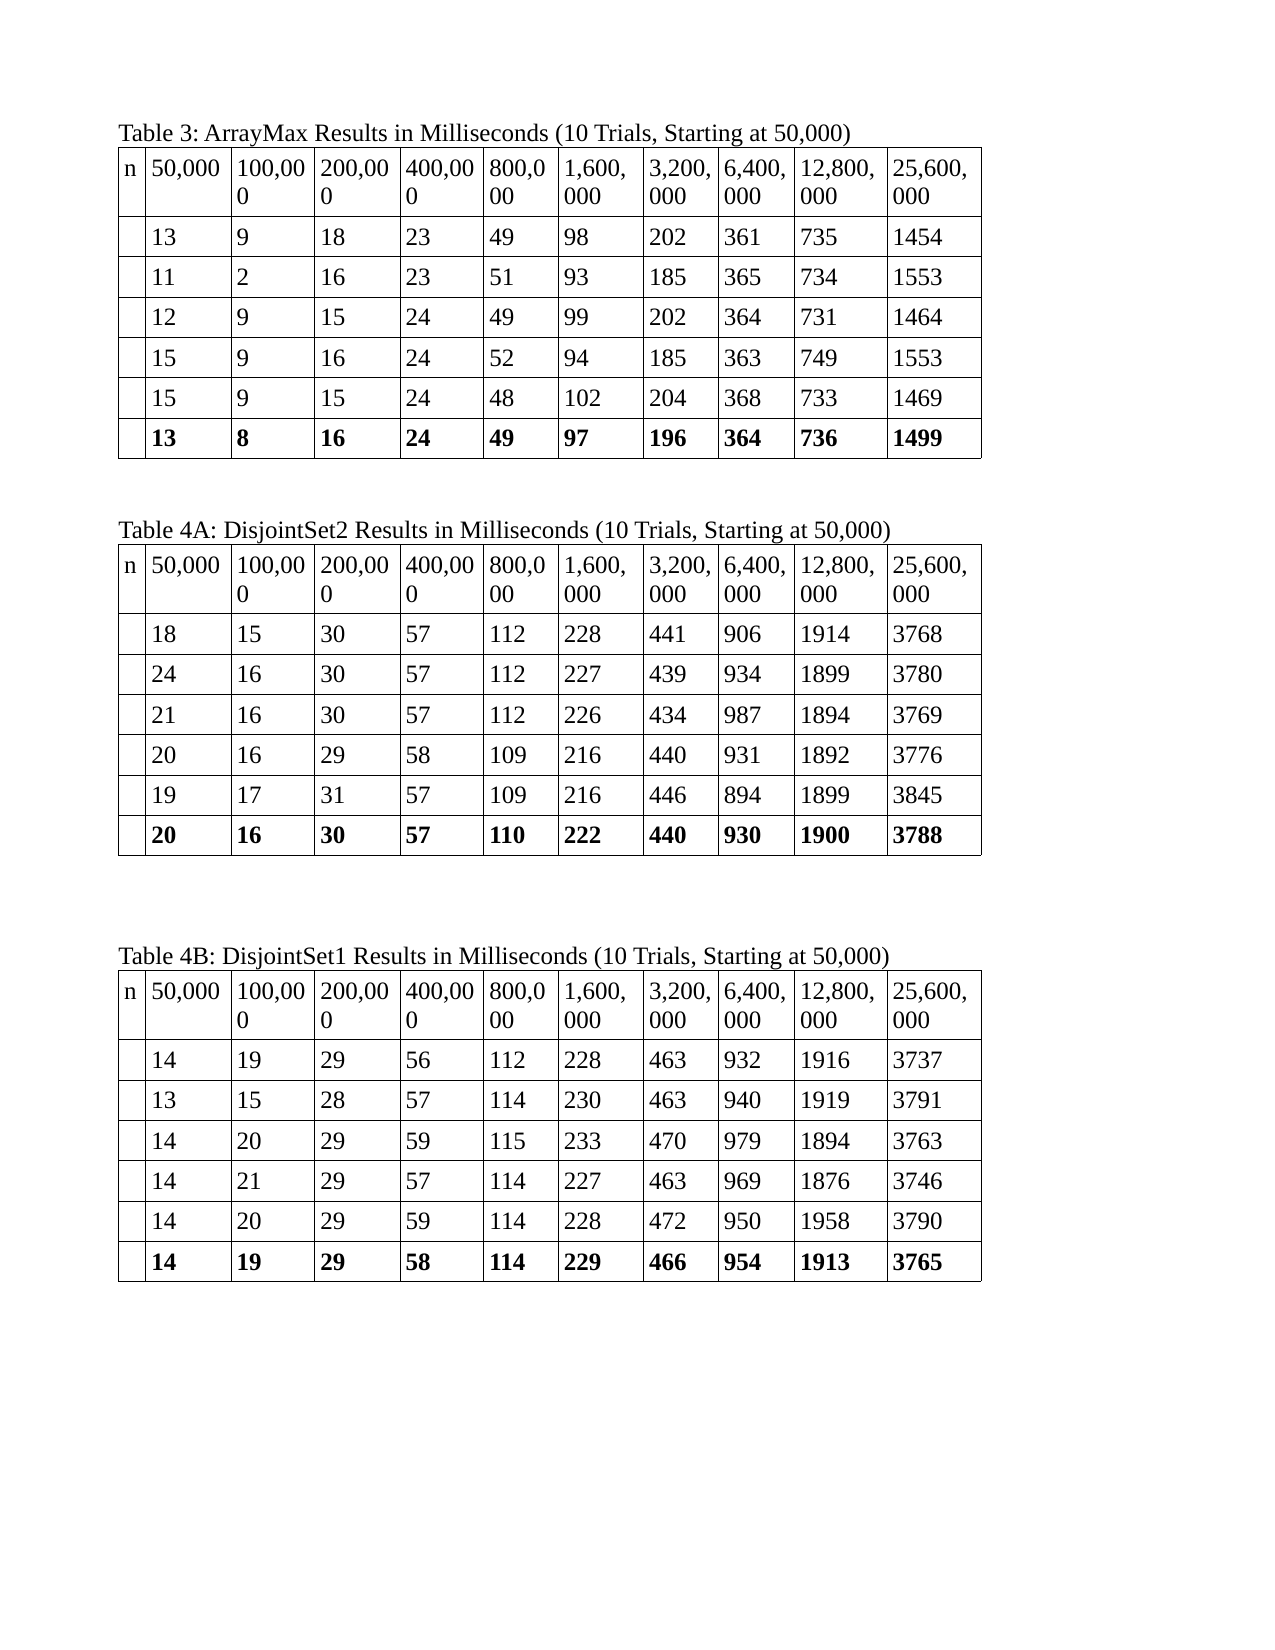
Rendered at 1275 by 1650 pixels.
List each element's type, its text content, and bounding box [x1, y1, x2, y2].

table_cell [119, 1242, 145, 1281]
table_cell 13 [146, 1081, 231, 1120]
table_cell [119, 257, 145, 297]
table_header 3,200,000 [644, 545, 718, 613]
table_cell 59 [401, 1121, 483, 1160]
table_cell 31 [315, 776, 400, 815]
table_header 6,400,000 [719, 545, 794, 613]
table_header n [119, 545, 145, 613]
table_header 100,000 [232, 971, 314, 1039]
table_cell 1553 [888, 257, 981, 297]
table_header 25,600,000 [888, 148, 981, 216]
table_header 400,000 [401, 971, 483, 1039]
table_cell 932 [719, 1040, 794, 1079]
table_cell 57 [401, 776, 483, 815]
table_cell 894 [719, 776, 794, 815]
table_cell 93 [559, 257, 643, 297]
table_cell 14 [146, 1040, 231, 1079]
table_cell 3746 [888, 1161, 981, 1201]
table_cell 57 [401, 614, 483, 653]
table_cell 749 [795, 338, 887, 377]
table_cell 364 [719, 419, 794, 458]
table_cell 2 [232, 257, 314, 297]
table_cell 931 [719, 735, 794, 774]
table_cell 1553 [888, 338, 981, 377]
table_cell 230 [559, 1081, 643, 1120]
table_header 50,000 [146, 148, 231, 216]
table_header 200,000 [315, 971, 400, 1039]
table_cell 29 [315, 1161, 400, 1201]
table_cell 15 [315, 298, 400, 337]
table_cell 16 [232, 816, 314, 855]
table_cell 228 [559, 1202, 643, 1241]
table_cell 114 [484, 1242, 558, 1281]
table_cell 954 [719, 1242, 794, 1281]
table_header 1,600,000 [559, 545, 643, 613]
table_header 12,800,000 [795, 545, 887, 613]
table_cell 196 [644, 419, 718, 458]
table_cell 441 [644, 614, 718, 653]
table_cell 23 [401, 257, 483, 297]
table_header 6,400,000 [719, 971, 794, 1039]
table_cell 15 [232, 614, 314, 653]
table_cell 1876 [795, 1161, 887, 1201]
table_cell 466 [644, 1242, 718, 1281]
table_cell [119, 1081, 145, 1120]
table_header 25,600,000 [888, 971, 981, 1039]
table_cell 29 [315, 1121, 400, 1160]
table_cell 29 [315, 735, 400, 774]
table_cell 16 [315, 338, 400, 377]
table_cell 59 [401, 1202, 483, 1241]
table_cell 1469 [888, 378, 981, 417]
table_header 3,200,000 [644, 971, 718, 1039]
table_cell 987 [719, 695, 794, 734]
table_cell 16 [232, 695, 314, 734]
table_cell 364 [719, 298, 794, 337]
table_cell 3776 [888, 735, 981, 774]
table_cell 57 [401, 655, 483, 694]
table_cell 20 [146, 816, 231, 855]
table_cell 49 [484, 419, 558, 458]
table_cell 14 [146, 1121, 231, 1160]
table_cell 20 [232, 1202, 314, 1241]
table_cell 3790 [888, 1202, 981, 1241]
table_cell 1499 [888, 419, 981, 458]
table_cell 472 [644, 1202, 718, 1241]
table_cell 734 [795, 257, 887, 297]
table_cell 112 [484, 614, 558, 653]
table_cell 52 [484, 338, 558, 377]
table_cell 12 [146, 298, 231, 337]
table_cell 463 [644, 1161, 718, 1201]
table_cell 49 [484, 217, 558, 256]
table_cell [119, 419, 145, 458]
table_cell 735 [795, 217, 887, 256]
table_cell 185 [644, 338, 718, 377]
table_cell 13 [146, 419, 231, 458]
table_cell 114 [484, 1202, 558, 1241]
table_cell 736 [795, 419, 887, 458]
table_cell 21 [232, 1161, 314, 1201]
table_header n [119, 148, 145, 216]
table_cell 97 [559, 419, 643, 458]
table_cell 112 [484, 1040, 558, 1079]
table_cell 48 [484, 378, 558, 417]
table_cell 9 [232, 298, 314, 337]
table_cell [119, 614, 145, 653]
table_cell 439 [644, 655, 718, 694]
table_cell [119, 338, 145, 377]
table_cell 15 [146, 338, 231, 377]
table_cell 733 [795, 378, 887, 417]
table_cell 29 [315, 1202, 400, 1241]
table_cell [119, 1040, 145, 1079]
table_header 12,800,000 [795, 148, 887, 216]
table_cell 3768 [888, 614, 981, 653]
table_header 1,600,000 [559, 148, 643, 216]
table_cell [119, 378, 145, 417]
table_header n [119, 971, 145, 1039]
table_cell [119, 695, 145, 734]
table_cell 14 [146, 1242, 231, 1281]
table_header 12,800,000 [795, 971, 887, 1039]
table_cell 23 [401, 217, 483, 256]
table_cell [119, 735, 145, 774]
table_cell 24 [146, 655, 231, 694]
table_cell 940 [719, 1081, 794, 1120]
table_cell 58 [401, 735, 483, 774]
table_cell 24 [401, 298, 483, 337]
table_header 800,000 [484, 971, 558, 1039]
table_cell 1919 [795, 1081, 887, 1120]
table_cell 112 [484, 655, 558, 694]
table_cell 3763 [888, 1121, 981, 1160]
table_cell 216 [559, 735, 643, 774]
table_header 800,000 [484, 148, 558, 216]
table_cell 226 [559, 695, 643, 734]
table_cell 8 [232, 419, 314, 458]
table_cell 228 [559, 1040, 643, 1079]
table_cell 19 [232, 1242, 314, 1281]
table_cell 434 [644, 695, 718, 734]
table_cell 57 [401, 1161, 483, 1201]
text Table 4B: DisjointSet1 Results in Milliseconds (10 Trials, Starting at 50,000) [118, 941, 1157, 970]
table_cell 227 [559, 655, 643, 694]
table_header 200,000 [315, 148, 400, 216]
table_cell 233 [559, 1121, 643, 1160]
table_cell [119, 816, 145, 855]
table_cell 16 [232, 655, 314, 694]
table_cell 3769 [888, 695, 981, 734]
table_cell 1454 [888, 217, 981, 256]
table_cell 49 [484, 298, 558, 337]
table_cell 950 [719, 1202, 794, 1241]
table_cell 29 [315, 1040, 400, 1079]
table_cell 440 [644, 816, 718, 855]
table_cell [119, 1161, 145, 1201]
table_cell 18 [315, 217, 400, 256]
table_cell 11 [146, 257, 231, 297]
table_cell 934 [719, 655, 794, 694]
table_cell 1916 [795, 1040, 887, 1079]
table_cell 30 [315, 655, 400, 694]
table_cell 112 [484, 695, 558, 734]
table_cell 930 [719, 816, 794, 855]
table_cell [119, 298, 145, 337]
table_cell 30 [315, 695, 400, 734]
table_cell 24 [401, 378, 483, 417]
table_cell 222 [559, 816, 643, 855]
table_cell 57 [401, 816, 483, 855]
table_cell [119, 776, 145, 815]
table_cell 1900 [795, 816, 887, 855]
table_cell 202 [644, 217, 718, 256]
table_cell 365 [719, 257, 794, 297]
table_cell 110 [484, 816, 558, 855]
table_cell 1464 [888, 298, 981, 337]
table_cell 114 [484, 1161, 558, 1201]
table_cell 906 [719, 614, 794, 653]
table_cell 28 [315, 1081, 400, 1120]
table_cell 19 [146, 776, 231, 815]
table_cell 15 [146, 378, 231, 417]
table_cell 15 [315, 378, 400, 417]
table_header 50,000 [146, 545, 231, 613]
table_cell 1894 [795, 695, 887, 734]
table_cell 109 [484, 735, 558, 774]
table_cell 17 [232, 776, 314, 815]
table_cell 470 [644, 1121, 718, 1160]
table_cell [119, 1121, 145, 1160]
table_header 1,600,000 [559, 971, 643, 1039]
table_cell 16 [315, 419, 400, 458]
table_cell 102 [559, 378, 643, 417]
table_header 400,000 [401, 148, 483, 216]
table_cell [119, 655, 145, 694]
table_cell 109 [484, 776, 558, 815]
table_cell 185 [644, 257, 718, 297]
table_cell 29 [315, 1242, 400, 1281]
table_header 100,000 [232, 545, 314, 613]
table_cell 58 [401, 1242, 483, 1281]
table_cell 20 [232, 1121, 314, 1160]
table_cell 979 [719, 1121, 794, 1160]
table_cell 16 [232, 735, 314, 774]
table_cell 16 [315, 257, 400, 297]
table_cell 3765 [888, 1242, 981, 1281]
table_cell 99 [559, 298, 643, 337]
table_cell 57 [401, 1081, 483, 1120]
table_cell 361 [719, 217, 794, 256]
table_cell 30 [315, 816, 400, 855]
table_header 800,000 [484, 545, 558, 613]
text Table 4A: DisjointSet2 Results in Milliseconds (10 Trials, Starting at 50,000) [118, 515, 1157, 544]
table_cell 363 [719, 338, 794, 377]
table_cell 20 [146, 735, 231, 774]
table_cell 1914 [795, 614, 887, 653]
table_cell 227 [559, 1161, 643, 1201]
table_cell 14 [146, 1202, 231, 1241]
table_cell 56 [401, 1040, 483, 1079]
table_header 100,000 [232, 148, 314, 216]
table_cell 969 [719, 1161, 794, 1201]
table_cell 202 [644, 298, 718, 337]
table_cell 98 [559, 217, 643, 256]
table_cell 204 [644, 378, 718, 417]
table_cell [119, 1202, 145, 1241]
table_cell 13 [146, 217, 231, 256]
table_cell 24 [401, 419, 483, 458]
table_cell 216 [559, 776, 643, 815]
table_header 200,000 [315, 545, 400, 613]
table_cell 463 [644, 1040, 718, 1079]
table_cell 3737 [888, 1040, 981, 1079]
table_cell 115 [484, 1121, 558, 1160]
table_cell 18 [146, 614, 231, 653]
table_cell 9 [232, 378, 314, 417]
table_cell 1892 [795, 735, 887, 774]
table_cell 21 [146, 695, 231, 734]
table_cell 446 [644, 776, 718, 815]
table_cell 463 [644, 1081, 718, 1120]
table_cell 3788 [888, 816, 981, 855]
table_cell 24 [401, 338, 483, 377]
table_header 3,200,000 [644, 148, 718, 216]
table_cell 1894 [795, 1121, 887, 1160]
table_cell 1899 [795, 776, 887, 815]
table_cell 731 [795, 298, 887, 337]
table_header 25,600,000 [888, 545, 981, 613]
table_cell 57 [401, 695, 483, 734]
table_cell 229 [559, 1242, 643, 1281]
table_cell 440 [644, 735, 718, 774]
table_cell 15 [232, 1081, 314, 1120]
table_cell 114 [484, 1081, 558, 1120]
table_cell [119, 217, 145, 256]
table_cell 1958 [795, 1202, 887, 1241]
table_cell 228 [559, 614, 643, 653]
table_header 400,000 [401, 545, 483, 613]
table_cell 3780 [888, 655, 981, 694]
table_header 6,400,000 [719, 148, 794, 216]
table_cell 1913 [795, 1242, 887, 1281]
table_cell 51 [484, 257, 558, 297]
text Table 3: ArrayMax Results in Milliseconds (10 Trials, Starting at 50,000) [118, 118, 1157, 147]
table_cell 9 [232, 217, 314, 256]
table_cell 368 [719, 378, 794, 417]
table_cell 94 [559, 338, 643, 377]
table_cell 3791 [888, 1081, 981, 1120]
table_header 50,000 [146, 971, 231, 1039]
table_cell 30 [315, 614, 400, 653]
table_cell 1899 [795, 655, 887, 694]
table_cell 19 [232, 1040, 314, 1079]
table_cell 14 [146, 1161, 231, 1201]
table_cell 9 [232, 338, 314, 377]
table_cell 3845 [888, 776, 981, 815]
